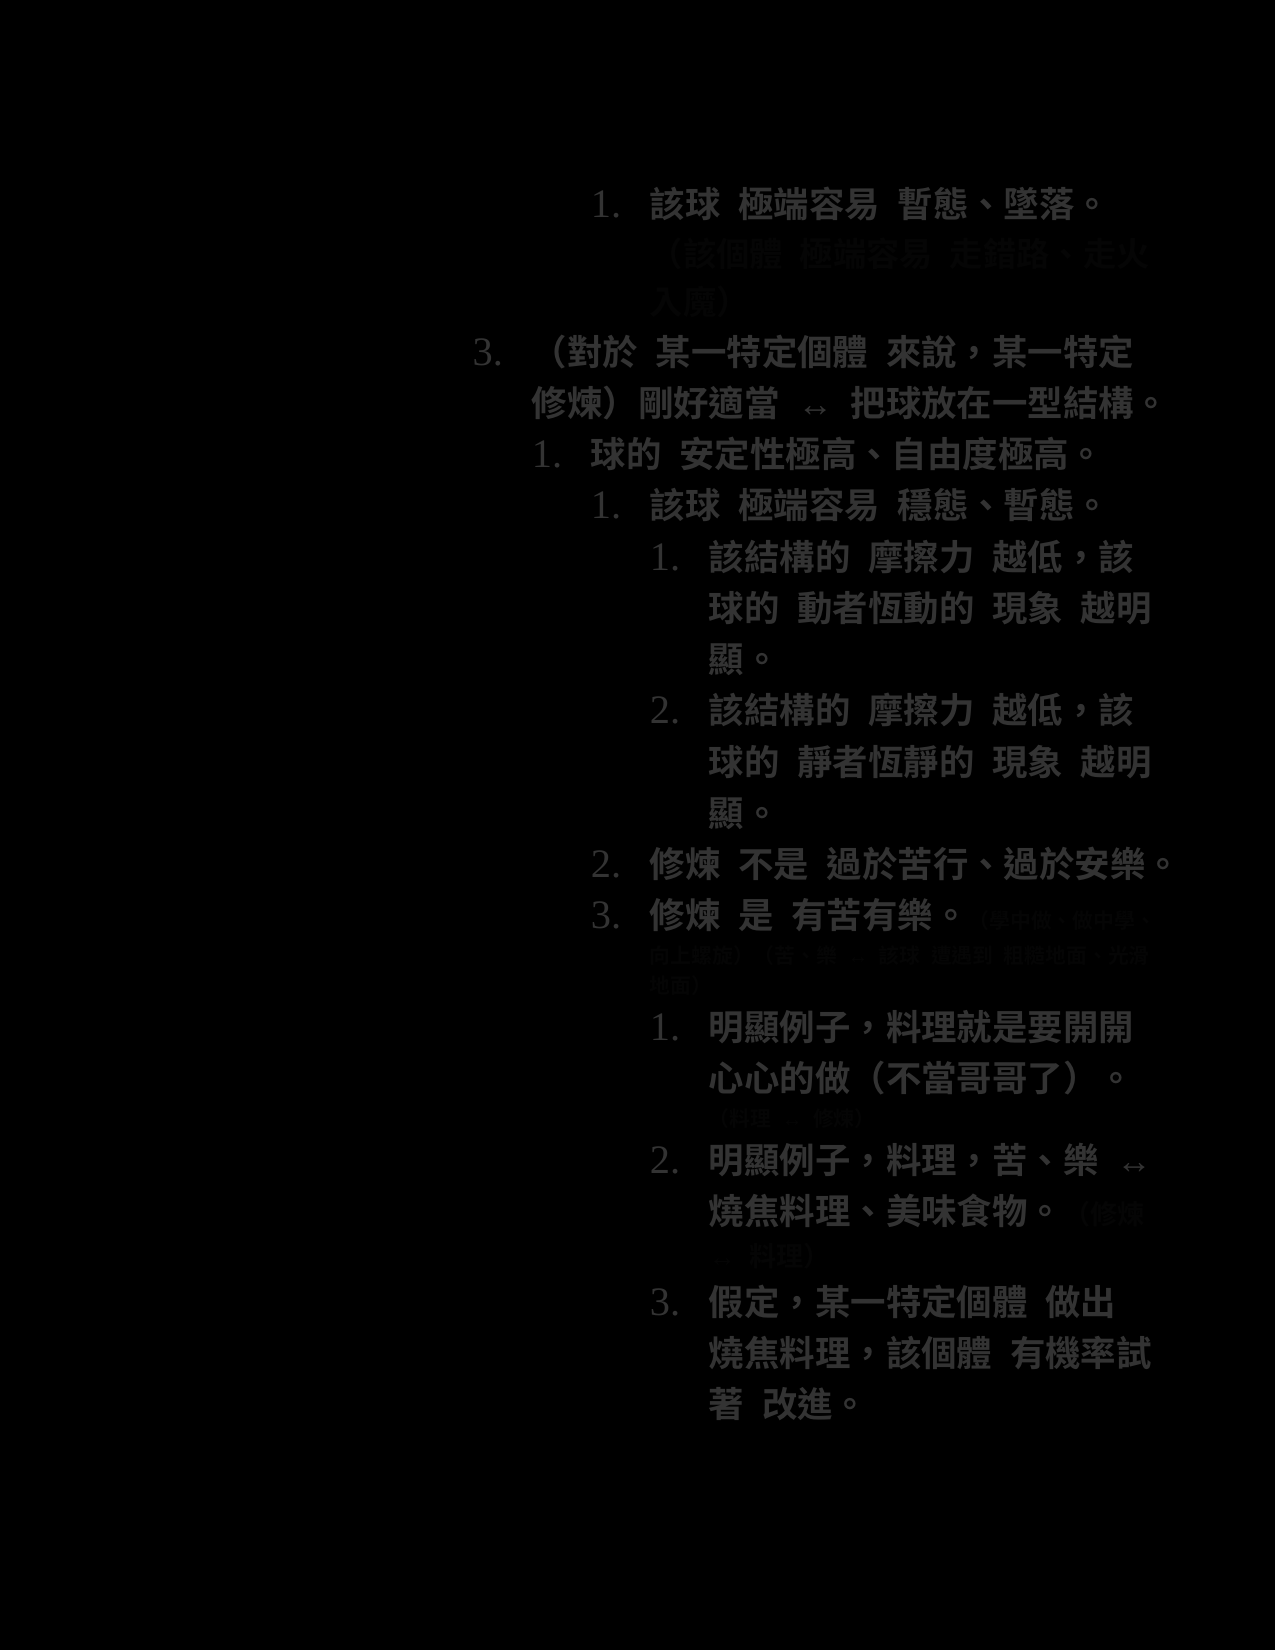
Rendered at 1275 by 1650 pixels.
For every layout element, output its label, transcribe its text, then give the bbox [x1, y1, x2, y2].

list 明顯例子，料理就是要開開心心的做（不當哥哥了）。（料理 ↔ 修煉） [649, 999, 1157, 1132]
list 該球 極端容易 穩態、暫態。 [591, 478, 1157, 529]
list 球的 安定性極高、自由度極高。 [532, 427, 1157, 478]
list 該球 極端容易 暫態、墜落。（該個體 極端容易 走錯路、走火入魔） [591, 176, 1157, 324]
list 明顯例子，料理，苦、樂 ↔ 燒焦料理、美味食物。（修煉 ↔ 料理） [649, 1132, 1157, 1274]
list 假定，某一特定個體 做出 燒焦料理，該個體 有機率試著 改進。 [649, 1274, 1157, 1428]
list 修煉 不是 過於苦行、過於安樂。 [591, 837, 1157, 888]
list 該結構的 摩擦力 越低，該球的 靜者恆靜的 現象 越明顯。 [649, 683, 1157, 837]
list 修煉 是 有苦有樂。（學中做、做中學、向上螺旋）（苦、樂 ↔ 該球 遭遇到 粗糙地面、光滑地面） [591, 888, 1157, 999]
list （對於 某一特定個體 來說，某一特定修煉）剛好適當 ↔ 把球放在一型結構。 [472, 324, 1157, 427]
list 該結構的 摩擦力 越低，該球的 動者恆動的 現象 越明顯。 [649, 529, 1157, 683]
